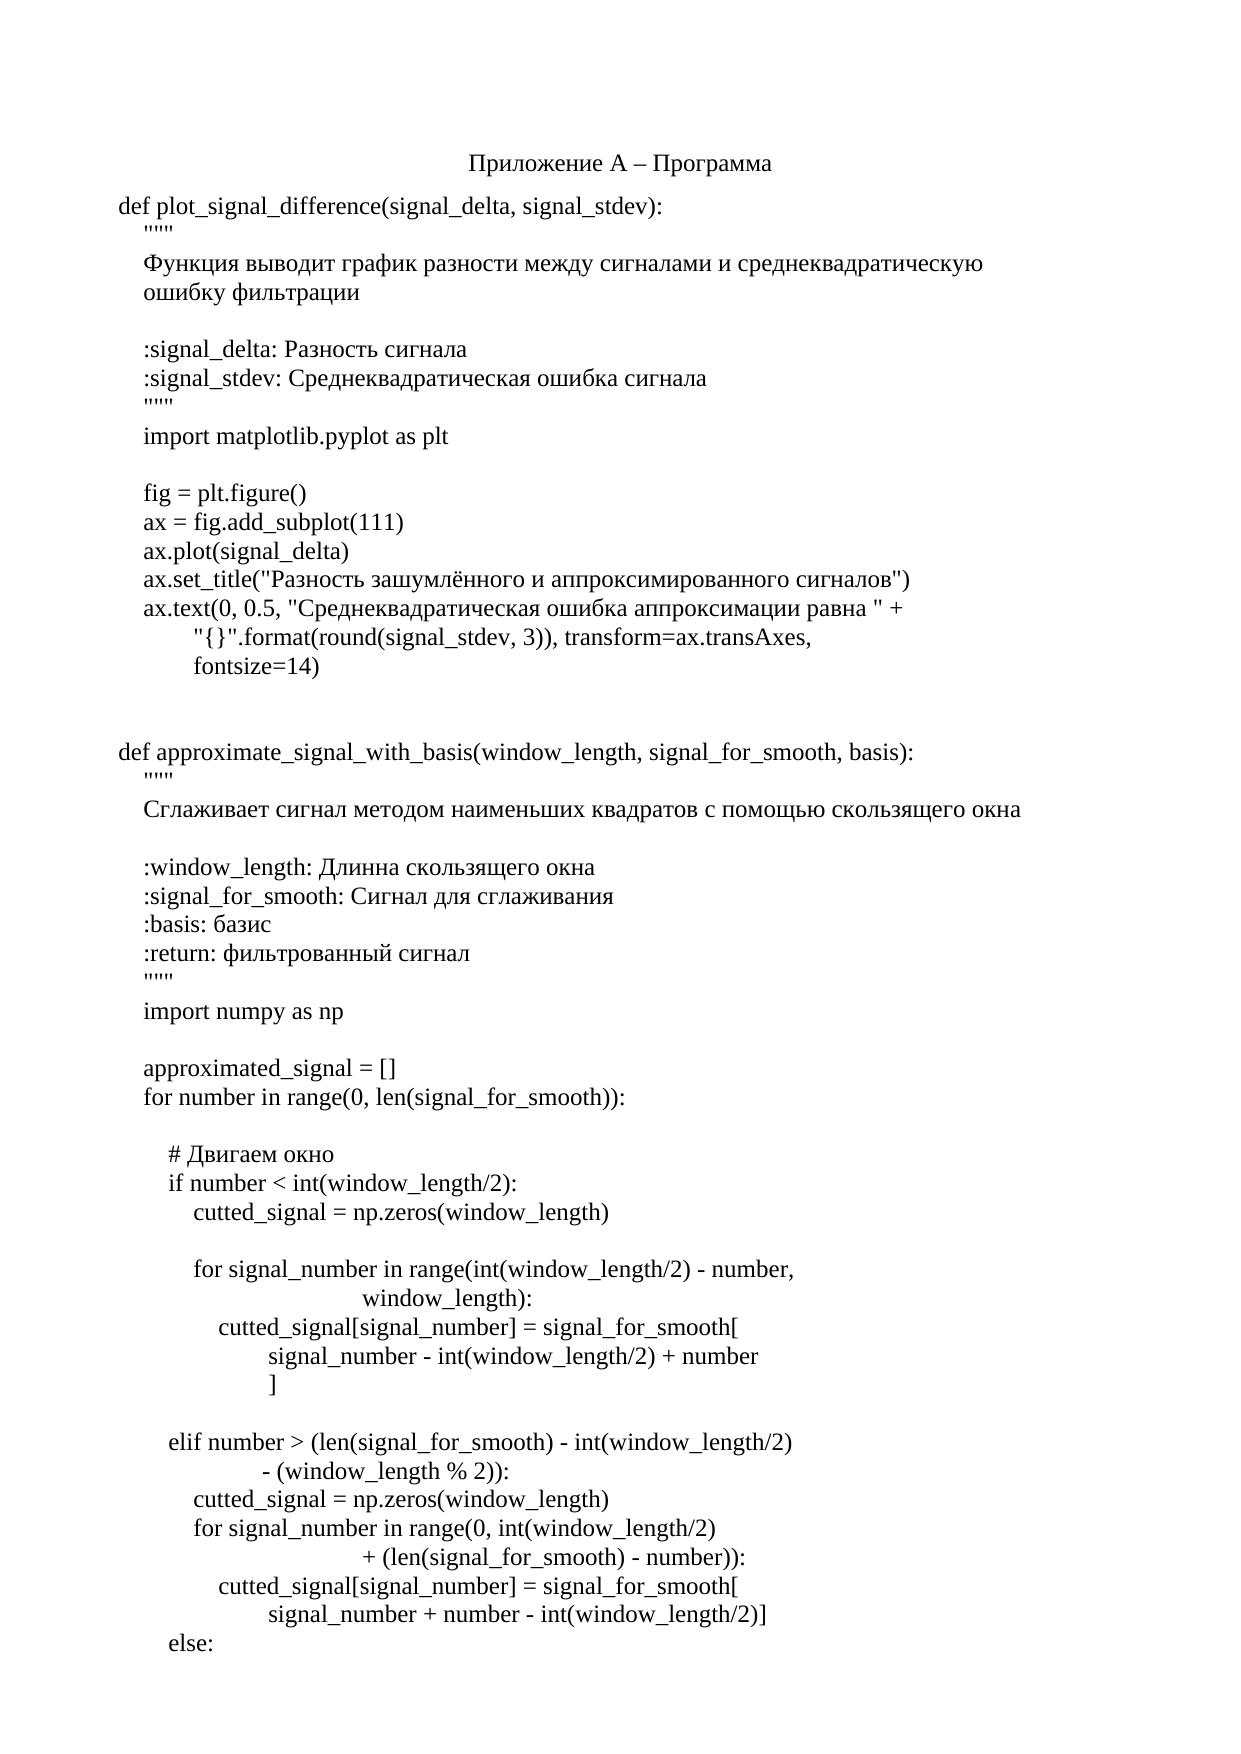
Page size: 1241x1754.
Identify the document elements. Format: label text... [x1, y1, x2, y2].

text def approximate_signal_with_basis(window_length, signal_for_smooth, basis): [118, 737, 1122, 766]
text for signal_number in range(0, int(window_length/2) [118, 1513, 1122, 1542]
text ax.text(0, 0.5, "Среднеквадратическая ошибка аппроксимации равна " + [118, 593, 1122, 622]
text Приложение А – Программа [118, 148, 1122, 176]
text "{}".format(round(signal_stdev, 3)), transform=ax.transAxes, [118, 622, 1122, 651]
text cutted_signal = np.zeros(window_length) [118, 1197, 1122, 1226]
text ] [118, 1369, 1122, 1398]
text + (len(signal_for_smooth) - number)): [118, 1542, 1122, 1571]
text for number in range(0, len(signal_for_smooth)): [118, 1082, 1122, 1111]
text fontsize=14) [118, 651, 1122, 679]
text :return: фильтрованный сигнал [118, 938, 1122, 967]
text import numpy as np [118, 996, 1122, 1024]
text def plot_signal_difference(signal_delta, signal_stdev): [118, 191, 1122, 219]
text cutted_signal[signal_number] = signal_for_smooth[ [118, 1312, 1122, 1341]
text import matplotlib.pyplot as plt [118, 421, 1122, 449]
text approximated_signal = [] [118, 1053, 1122, 1082]
text else: [118, 1628, 1122, 1657]
text """ [118, 967, 1122, 996]
text elif number > (len(signal_for_smooth) - int(window_length/2) [118, 1427, 1122, 1456]
text window_length): [118, 1283, 1122, 1312]
text ax.set_title("Разность зашумлённого и аппроксимированного сигналов") [118, 564, 1122, 593]
text """ [118, 219, 1122, 248]
text - (window_length % 2)): [118, 1456, 1122, 1484]
text signal_number - int(window_length/2) + number [118, 1341, 1122, 1369]
text :window_length: Длинна скользящего окна [118, 852, 1122, 881]
text ax.plot(signal_delta) [118, 536, 1122, 564]
text """ [118, 766, 1122, 794]
text for signal_number in range(int(window_length/2) - number, [118, 1254, 1122, 1283]
text # Двигаем окно [118, 1139, 1122, 1168]
text Функция выводит график разности между сигналами и среднеквадратическую [118, 248, 1122, 277]
text :signal_for_smooth: Сигнал для сглаживания [118, 881, 1122, 909]
text signal_number + number - int(window_length/2)] [118, 1599, 1122, 1628]
text :signal_stdev: Среднеквадратическая ошибка сигнала [118, 363, 1122, 392]
text ошибку фильтрации [118, 277, 1122, 306]
text Сглаживает сигнал методом наименьших квадратов с помощью скользящего окна [118, 794, 1122, 823]
text ax = fig.add_subplot(111) [118, 507, 1122, 536]
text cutted_signal = np.zeros(window_length) [118, 1484, 1122, 1513]
text :signal_delta: Разность сигнала [118, 334, 1122, 363]
text cutted_signal[signal_number] = signal_for_smooth[ [118, 1571, 1122, 1599]
text :basis: базис [118, 909, 1122, 938]
text """ [118, 392, 1122, 421]
text fig = plt.figure() [118, 478, 1122, 507]
text if number < int(window_length/2): [118, 1168, 1122, 1197]
